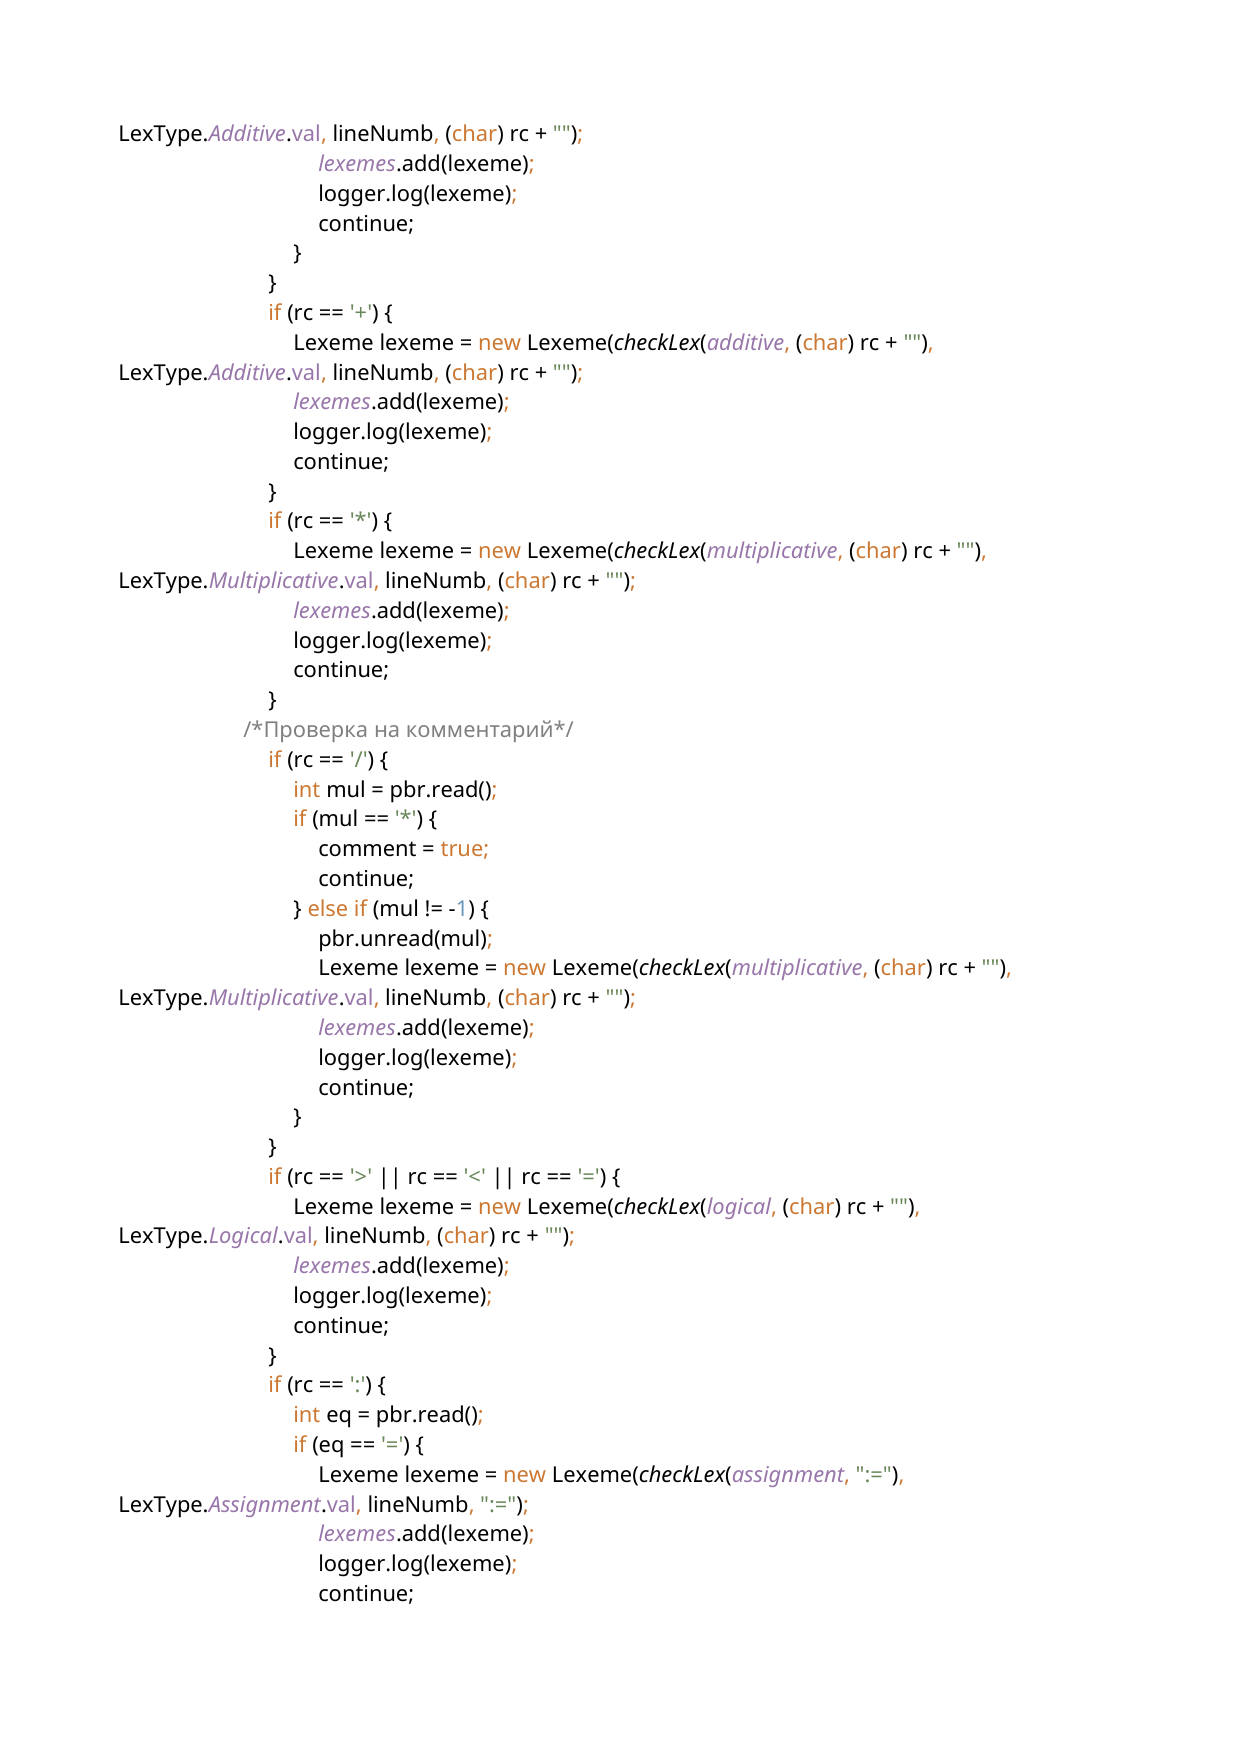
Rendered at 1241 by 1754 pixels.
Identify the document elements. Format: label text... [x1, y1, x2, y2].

text lexemes.add(lexeme); [118, 1012, 1122, 1042]
text if (rc == '>' || rc == '<' || rc == '=') { [118, 1161, 1122, 1191]
text continue; [118, 446, 1122, 476]
text pbr.unread(mul); [118, 922, 1122, 952]
text int eq = pbr.read(); [118, 1399, 1122, 1429]
text Lexeme lexeme = new Lexeme(checkLex(multiplicative, (char) rc + ""), LexType.Multiplicative.val, lineNumb, (char) rc + ""); [118, 952, 1122, 1012]
text continue; [118, 654, 1122, 684]
text } [118, 476, 1122, 505]
text Lexeme lexeme = new Lexeme(checkLex(multiplicative, (char) rc + ""), LexType.Multiplicative.val, lineNumb, (char) rc + ""); [118, 535, 1122, 595]
text lexemes.add(lexeme); [118, 595, 1122, 624]
text continue; [118, 1310, 1122, 1339]
text if (rc == ':') { [118, 1369, 1122, 1399]
text continue; [118, 207, 1122, 237]
text if (rc == '*') { [118, 505, 1122, 535]
text comment = true; [118, 833, 1122, 863]
text continue; [118, 1578, 1122, 1608]
text } [118, 1101, 1122, 1131]
text } [118, 1131, 1122, 1161]
text if (mul == '*') { [118, 803, 1122, 833]
text Lexeme lexeme = new Lexeme(checkLex(assignment, ":="), LexType.Assignment.val, lineNumb, ":="); [118, 1459, 1122, 1518]
text continue; [118, 1071, 1122, 1101]
text } [118, 267, 1122, 297]
text logger.log(lexeme); [118, 416, 1122, 446]
text LexType.Additive.val, lineNumb, (char) rc + ""); [118, 118, 1122, 148]
text lexemes.add(lexeme); [118, 148, 1122, 178]
text } [118, 1339, 1122, 1369]
text continue; [118, 863, 1122, 893]
text logger.log(lexeme); [118, 178, 1122, 207]
text lexemes.add(lexeme); [118, 1518, 1122, 1548]
text logger.log(lexeme); [118, 1548, 1122, 1578]
text lexemes.add(lexeme); [118, 1250, 1122, 1280]
text lexemes.add(lexeme); [118, 386, 1122, 416]
text int mul = pbr.read(); [118, 773, 1122, 803]
text if (rc == '+') { [118, 297, 1122, 327]
text logger.log(lexeme); [118, 1280, 1122, 1310]
text if (eq == '=') { [118, 1429, 1122, 1459]
text Lexeme lexeme = new Lexeme(checkLex(logical, (char) rc + ""), LexType.Logical.val, lineNumb, (char) rc + ""); [118, 1191, 1122, 1250]
text logger.log(lexeme); [118, 1042, 1122, 1071]
text if (rc == '/') { [118, 744, 1122, 773]
text logger.log(lexeme); [118, 624, 1122, 654]
text Lexeme lexeme = new Lexeme(checkLex(additive, (char) rc + ""), LexType.Additive.val, lineNumb, (char) rc + ""); [118, 327, 1122, 386]
text /*Проверка на комментарий*/ [118, 714, 1122, 744]
text } else if (mul != -1) { [118, 893, 1122, 922]
text } [118, 237, 1122, 267]
text } [118, 684, 1122, 714]
